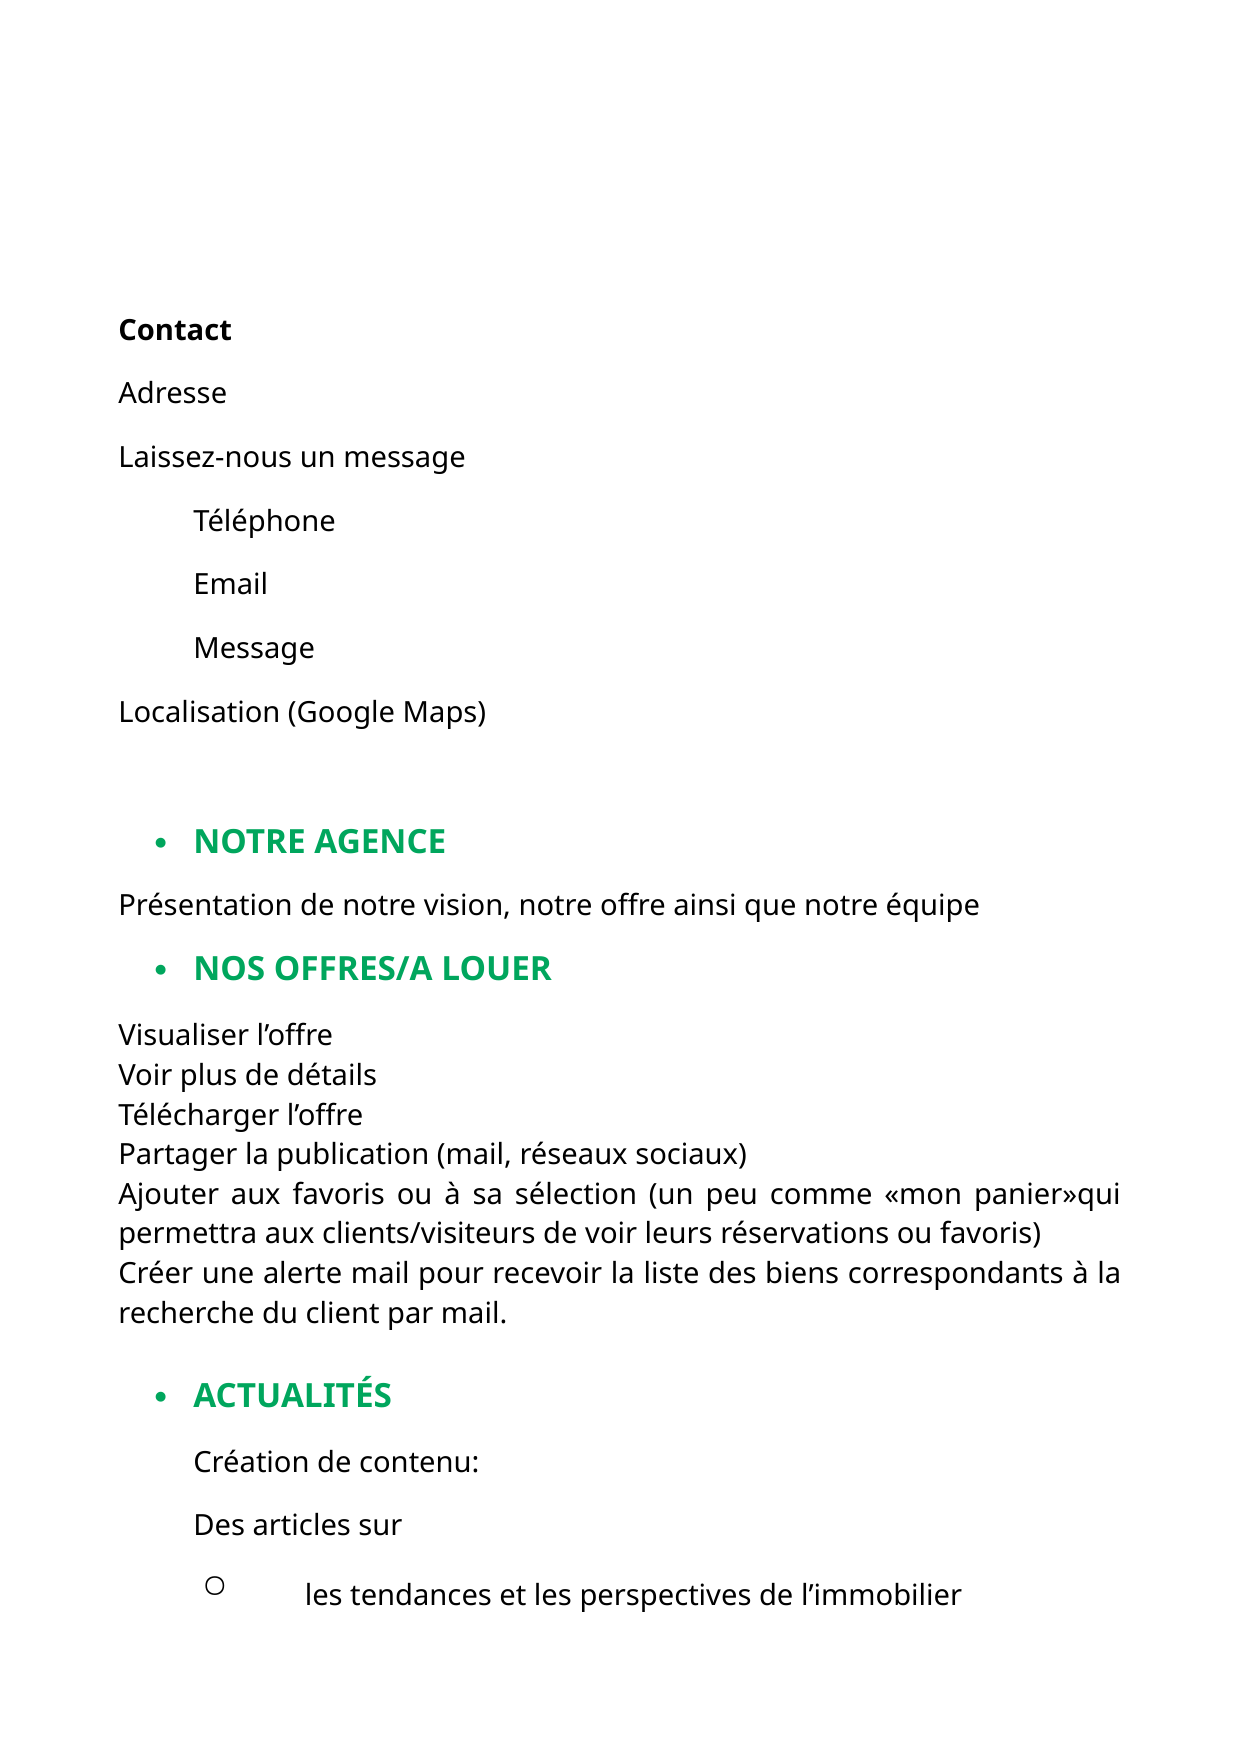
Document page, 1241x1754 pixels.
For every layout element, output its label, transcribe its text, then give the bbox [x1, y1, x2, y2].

text Contact [118, 309, 1122, 349]
text Créer une alerte mail pour recevoir la liste des biens correspondants à la recherche du client par mail. [118, 1252, 1122, 1332]
text Présentation de notre vision, notre offre ainsi que notre équipe [118, 884, 1122, 924]
list Création de contenu: [156, 1441, 1122, 1481]
text Partager la publication (mail, réseaux sociaux) [118, 1133, 1122, 1173]
list Téléphone [156, 500, 1122, 540]
text Télécharger l’offre [118, 1094, 1122, 1133]
list NOTRE AGENCE [156, 818, 1122, 864]
text Laissez-nous un message [118, 436, 1122, 476]
list les tendances et les perspectives de l’immobilier [193, 1568, 1122, 1617]
text Ajouter aux favoris ou à sa sélection (un peu comme «mon panier»qui permettra aux clients/visiteurs de voir leurs réservations ou favoris) [118, 1173, 1122, 1252]
list Email [156, 564, 1122, 603]
list NOS OFFRES/A LOUER [156, 945, 1122, 990]
list Adresse [118, 373, 1122, 412]
list Message [156, 627, 1122, 667]
text Voir plus de détails [118, 1054, 1122, 1094]
list Localisation (Google Maps) [118, 691, 1122, 731]
text Visualiser l’offre [118, 1014, 1122, 1054]
list ACTUALITÉS [156, 1372, 1122, 1417]
list Des articles sur [156, 1504, 1122, 1544]
